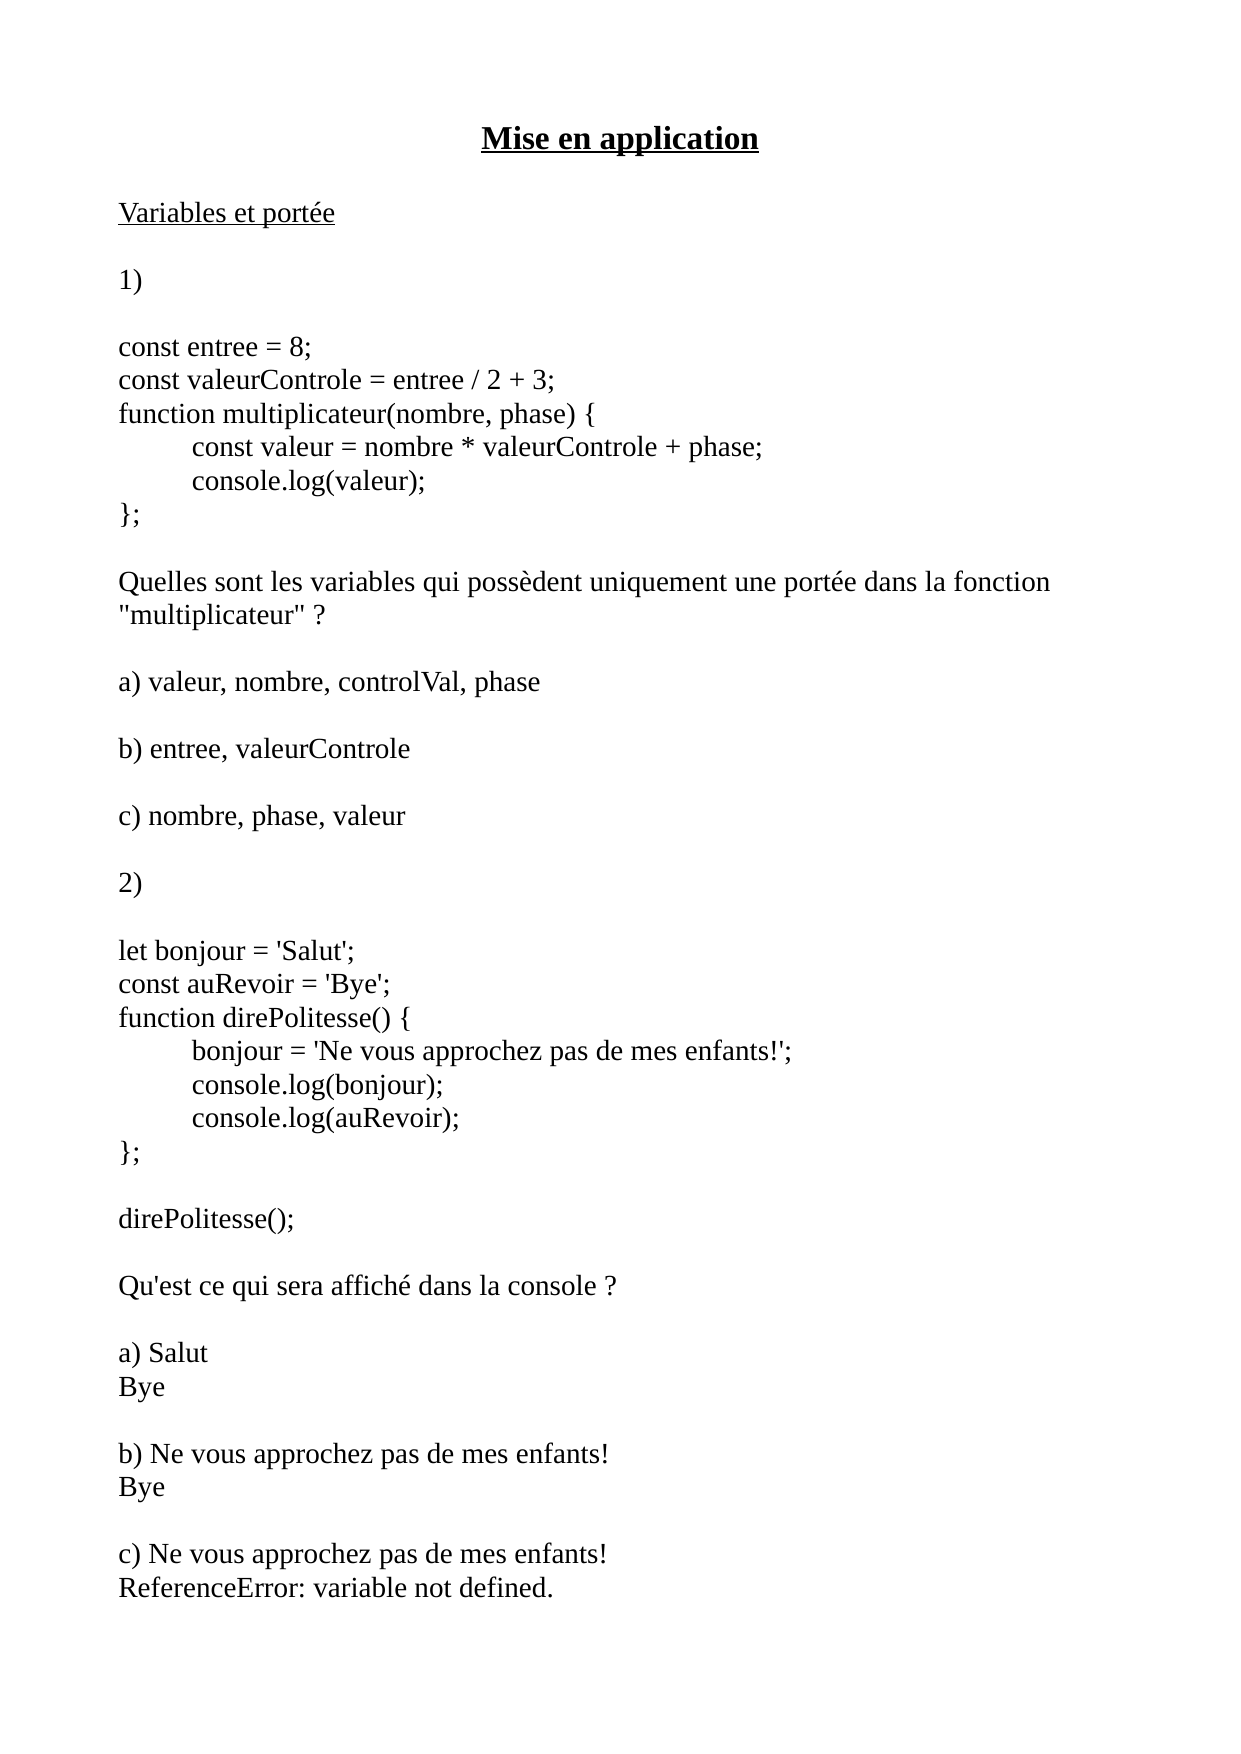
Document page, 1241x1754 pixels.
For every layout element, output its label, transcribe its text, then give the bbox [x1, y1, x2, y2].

text Mise en application [118, 118, 1122, 156]
text b) entree, valeurControle [118, 731, 1122, 765]
text b) Ne vous approchez pas de mes enfants! [118, 1436, 1122, 1469]
text console.log(auRevoir); [118, 1100, 1122, 1134]
text console.log(valeur); [118, 463, 1122, 497]
text c) Ne vous approchez pas de mes enfants! [118, 1536, 1122, 1570]
text Bye [118, 1469, 1122, 1503]
text ReferenceError: variable not defined. [118, 1570, 1122, 1603]
text Bye [118, 1369, 1122, 1402]
text Qu'est ce qui sera affiché dans la console ? [118, 1268, 1122, 1302]
text Quelles sont les variables qui possèdent uniquement une portée dans la fonction "multiplicateur" ? [118, 564, 1122, 631]
text a) Salut [118, 1335, 1122, 1369]
text a) valeur, nombre, controlVal, phase [118, 664, 1122, 698]
text 1) [118, 262, 1122, 295]
text function direPolitesse() { [118, 1000, 1122, 1033]
text Variables et portée [118, 195, 1122, 228]
text let bonjour = 'Salut'; [118, 933, 1122, 966]
text }; [118, 1134, 1122, 1167]
text 2) [118, 866, 1122, 899]
text c) nombre, phase, valeur [118, 798, 1122, 832]
text function multiplicateur(nombre, phase) { [118, 396, 1122, 429]
text const entree = 8; [118, 329, 1122, 362]
text }; [118, 497, 1122, 530]
text const valeurControle = entree / 2 + 3; [118, 362, 1122, 396]
text const valeur = nombre * valeurControle + phase; [118, 429, 1122, 463]
text console.log(bonjour); [118, 1067, 1122, 1100]
text bonjour = 'Ne vous approchez pas de mes enfants!'; [118, 1033, 1122, 1067]
text const auRevoir = 'Bye'; [118, 966, 1122, 1000]
text direPolitesse(); [118, 1201, 1122, 1234]
